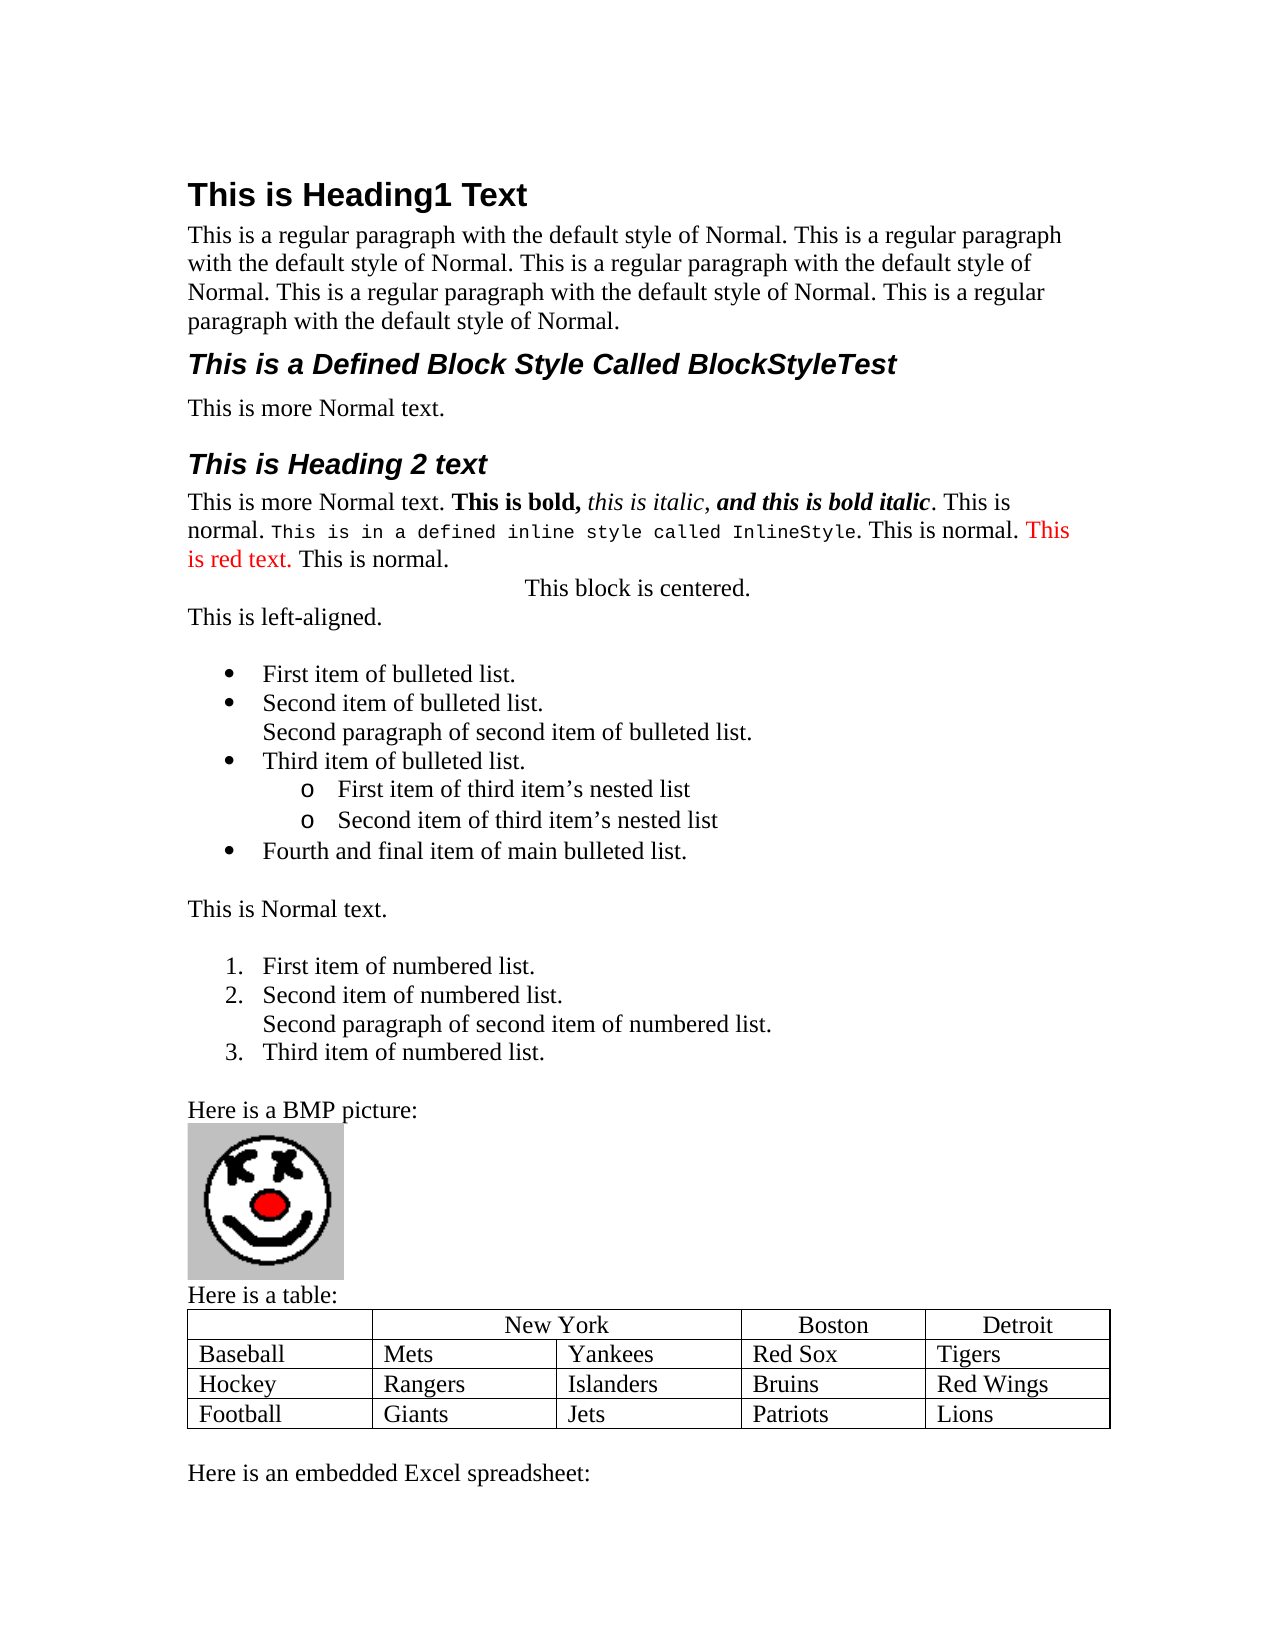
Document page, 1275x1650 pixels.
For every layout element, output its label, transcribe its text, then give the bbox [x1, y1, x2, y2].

subtitle This is Heading1 Text [187, 175, 1087, 213]
list First item of third item’s nested list [300, 774, 1087, 805]
text This is more Normal text. [187, 393, 1087, 422]
table_cell Yankees [557, 1340, 741, 1368]
subtitle This is Heading 2 text [187, 447, 1087, 481]
table_header [188, 1310, 372, 1338]
text Here is a BMP picture: [187, 1095, 1087, 1124]
table_cell Red Wings [926, 1369, 1109, 1398]
list Second item of bulleted list. [225, 688, 1087, 717]
table_cell Giants [373, 1399, 556, 1428]
list Third item of bulleted list. [225, 746, 1087, 774]
text Here is a table: [187, 1280, 1087, 1309]
table_cell Football [188, 1399, 372, 1428]
text Here is an embedded Excel spreadsheet: [187, 1458, 1087, 1486]
list Fourth and final item of main bulleted list. [225, 836, 1087, 865]
table_cell Islanders [557, 1369, 741, 1398]
table_cell Tigers [926, 1340, 1109, 1368]
table_cell Jets [557, 1399, 741, 1428]
table_header Detroit [926, 1310, 1109, 1338]
table_cell Baseball [188, 1340, 372, 1368]
list Second item of third item’s nested list [300, 805, 1087, 836]
table_header Boston [742, 1310, 925, 1338]
text This block is centered. [187, 573, 1087, 602]
list First item of bulleted list. [225, 659, 1087, 688]
list Third item of numbered list. [225, 1037, 1087, 1066]
list Second item of numbered list. [225, 980, 1087, 1009]
table_cell Rangers [373, 1369, 556, 1398]
text This is a regular paragraph with the default style of Normal. This is a regular paragraph with the default style of Normal. This is a regular paragraph with the default style of Normal. This is a regular paragraph with the default style of Normal. This is a regular paragraph with the default style of Normal. [187, 220, 1087, 335]
text This is a Defined Block Style Called BlockStyleTest [187, 347, 1087, 381]
table_cell Lions [926, 1399, 1109, 1428]
text Second paragraph of second item of bulleted list. [262, 717, 1087, 746]
table_header New York [373, 1310, 741, 1338]
text This is Normal text. [187, 894, 1087, 922]
list First item of numbered list. [225, 951, 1087, 980]
table_cell Patriots [742, 1399, 925, 1428]
table_cell Red Sox [742, 1340, 925, 1368]
table_cell Mets [373, 1340, 556, 1368]
text This is more Normal text. This is bold, this is italic, and this is bold italic. This is normal. This is in a defined inline style called InlineStyle. This is normal. This is red text. This is normal. [187, 487, 1087, 573]
table_cell Bruins [742, 1369, 925, 1398]
text This is left-aligned. [187, 602, 1087, 631]
text Second paragraph of second item of numbered list. [262, 1009, 1087, 1037]
table_cell Hockey [188, 1369, 372, 1398]
